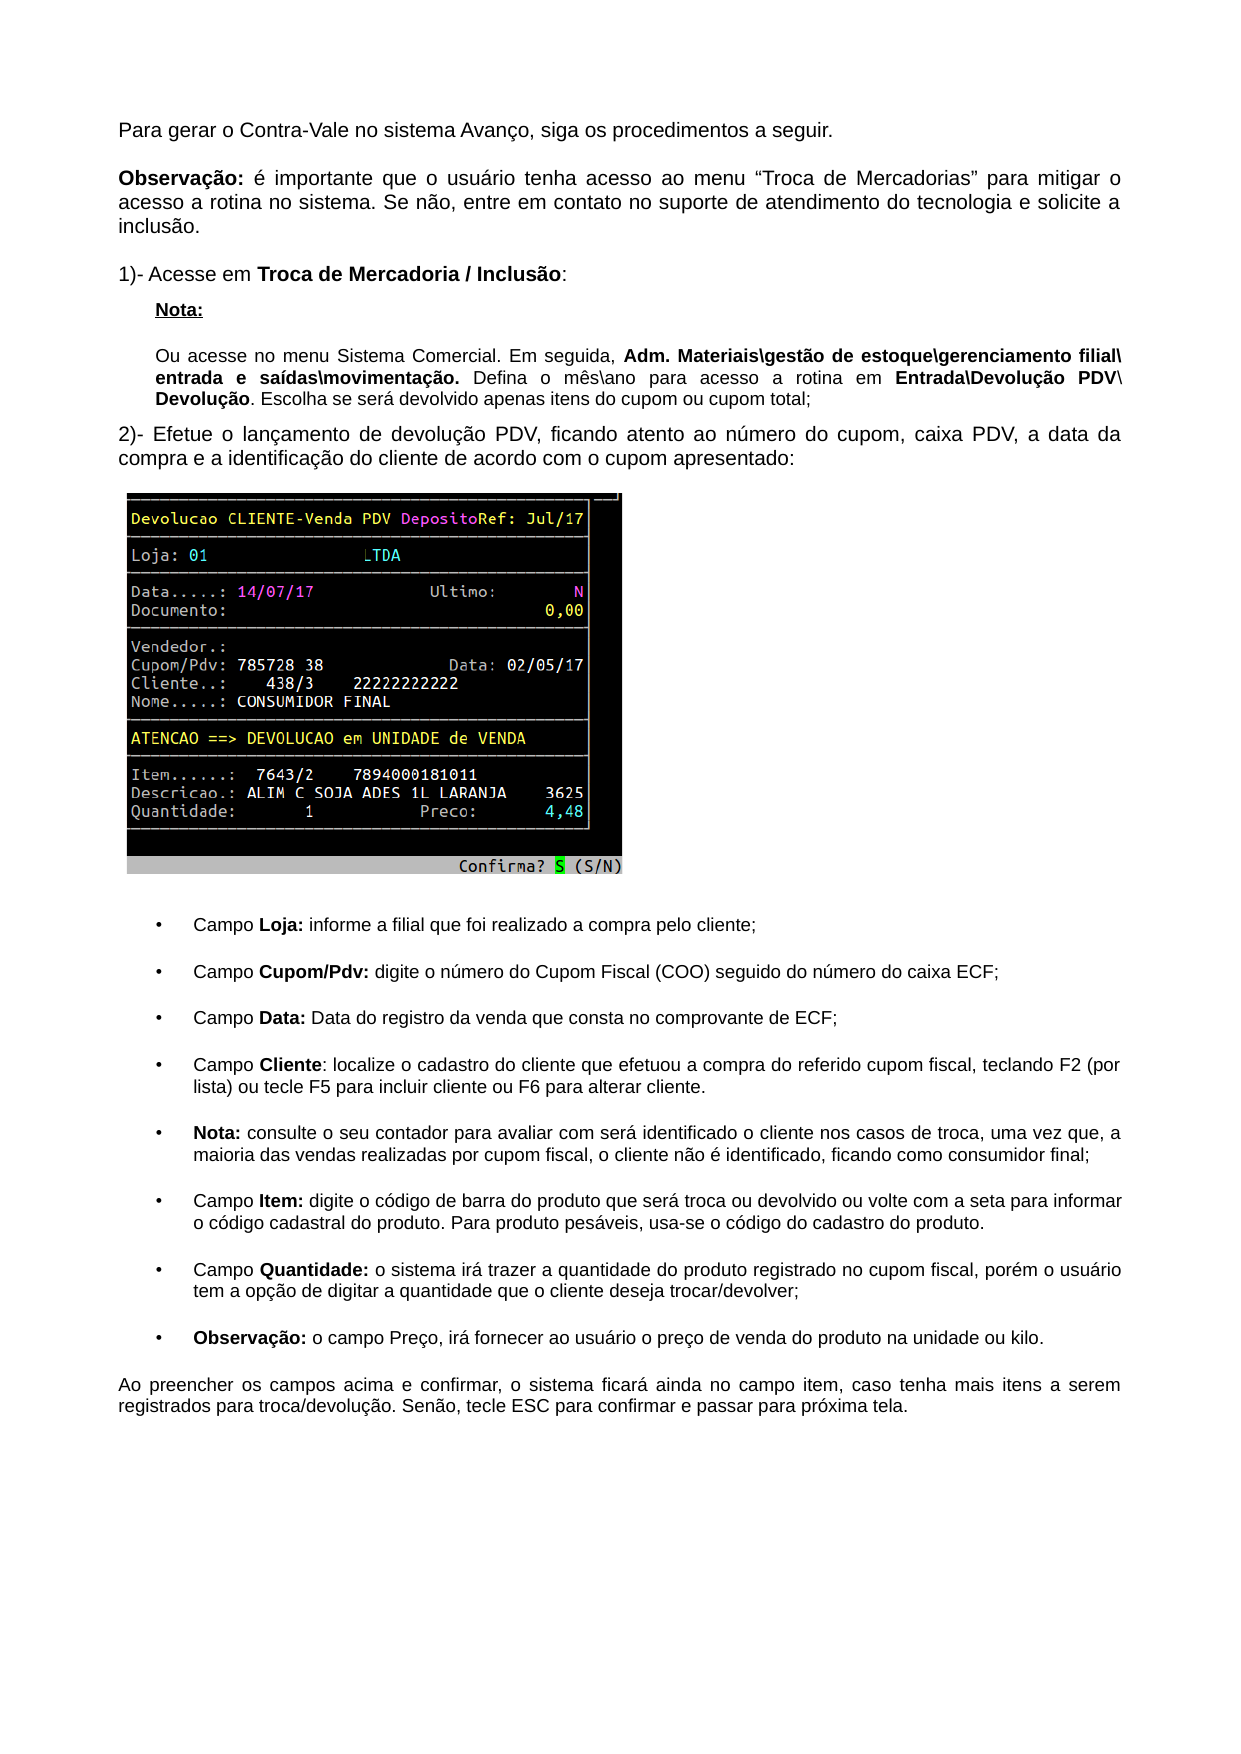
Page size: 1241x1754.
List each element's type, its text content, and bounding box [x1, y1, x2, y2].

list Campo Data: Data do registro da venda que consta no comprovante de ECF; [156, 1007, 1122, 1029]
list Observação: o campo Preço, irá fornecer ao usuário o preço de venda do produto na unidade ou kilo. [156, 1327, 1122, 1348]
text Nota: [155, 298, 1122, 320]
list Campo Loja: informe a filial que foi realizado a compra pelo cliente; [156, 914, 1122, 935]
picture [126, 493, 623, 874]
list Campo Cupom/Pdv: digite o número do Cupom Fiscal (COO) seguido do número do caixa ECF; [156, 960, 1122, 982]
list Campo Quantidade: o sistema irá trazer a quantidade do produto registrado no cupom fiscal, porém o usuário tem a opção de digitar a quantidade que o cliente deseja trocar/devolver; [156, 1258, 1122, 1302]
text Ou acesse no menu Sistema Comercial. Em seguida, Adm. Materiais\gestão de estoque\gerenciamento filial\entrada e saídas\movimentação. Defina o mês\ano para acesso a rotina em Entrada\Devolução PDV\Devolução. Escolha se será devolvido apenas itens do cupom ou cupom total; [155, 345, 1122, 409]
text 2)- Efetue o lançamento de devolução PDV, ficando atento ao número do cupom, caixa PDV, a data da compra e a identificação do cliente de acordo com o cupom apresentado: [118, 422, 1122, 470]
text Ao preencher os campos acima e confirmar, o sistema ficará ainda no campo item, caso tenha mais itens a serem registrados para troca/devolução. Senão, tecle ESC para confirmar e passar para próxima tela. [118, 1373, 1122, 1416]
list Nota: consulte o seu contador para avaliar com será identificado o cliente nos casos de troca, uma vez que, a maioria das vendas realizadas por cupom fiscal, o cliente não é identificado, ficando como consumidor final; [156, 1122, 1122, 1165]
list Campo Cliente: localize o cadastro do cliente que efetuou a compra do referido cupom fiscal, teclando F2 (por lista) ou tecle F5 para incluir cliente ou F6 para alterar cliente. [156, 1054, 1122, 1097]
text Observação: é importante que o usuário tenha acesso ao menu “Troca de Mercadorias” para mitigar o acesso a rotina no sistema. Se não, entre em contato no suporte de atendimento do tecnologia e solicite a inclusão. [118, 166, 1122, 238]
text Para gerar o Contra-Vale no sistema Avanço, siga os procedimentos a seguir. [118, 118, 1122, 142]
list Campo Item: digite o código de barra do produto que será troca ou devolvido ou volte com a seta para informar o código cadastral do produto. Para produto pesáveis, usa-se o código do cadastro do produto. [156, 1190, 1122, 1233]
text 1)- Acesse em Troca de Mercadoria / Inclusão: [118, 262, 1122, 286]
